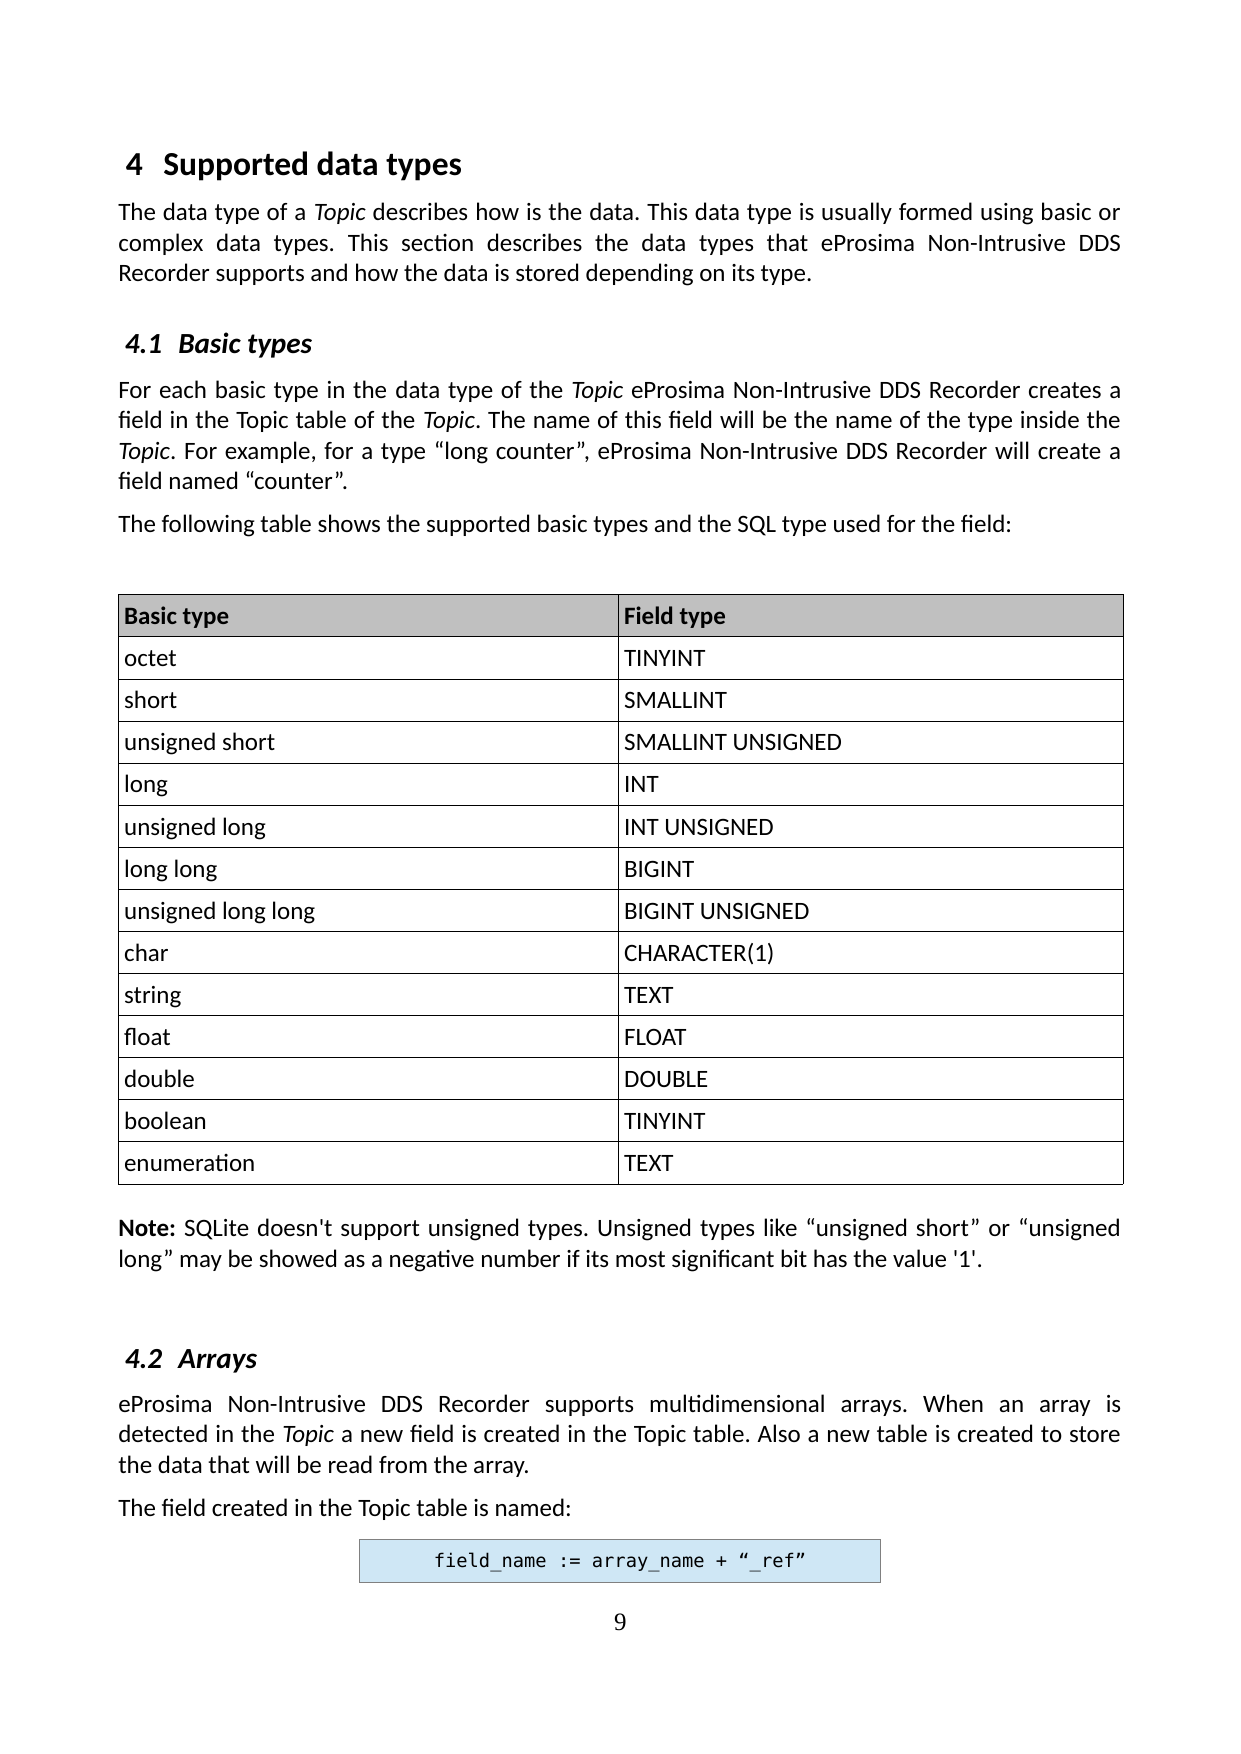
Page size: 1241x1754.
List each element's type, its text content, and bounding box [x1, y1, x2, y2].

subtitle Arrays [118, 1340, 1122, 1375]
text The field created in the Topic table is named: [118, 1492, 1122, 1522]
text eProsima Non-Intrusive DDS Recorder supports multidimensional arrays. When an array is detected in the Topic a new field is created in the Topic table. Also a new table is created to store the data that will be read from the array. [118, 1388, 1122, 1479]
table_cell unsigned long long [119, 890, 618, 931]
table_cell BIGINT UNSIGNED [619, 890, 1123, 931]
table_cell long long [119, 848, 618, 889]
table_cell short [119, 680, 618, 721]
table_cell string [119, 974, 618, 1015]
table_cell DOUBLE [619, 1058, 1123, 1099]
table_cell octet [119, 637, 618, 678]
table_cell SMALLINT UNSIGNED [619, 722, 1123, 763]
table_header Field type [619, 595, 1123, 636]
text The following table shows the supported basic types and the SQL type used for the field: [118, 508, 1122, 539]
table_cell CHARACTER(1) [619, 932, 1123, 973]
table_cell long [119, 764, 618, 805]
table_cell double [119, 1058, 618, 1099]
subtitle Basic types [118, 326, 1122, 361]
text The data type of a Topic describes how is the data. This data type is usually formed using basic or complex data types. This section describes the data types that eProsima Non-Intrusive DDS Recorder supports and how the data is stored depending on its type. [118, 197, 1122, 288]
table_cell INT [619, 764, 1123, 805]
table_cell char [119, 932, 618, 973]
text For each basic type in the data type of the Topic eProsima Non-Intrusive DDS Recorder creates a field in the Topic table of the Topic. The name of this field will be the name of the type inside the Topic. For example, for a type “long counter”, eProsima Non-Intrusive DDS Recorder will create a field named “counter”. [118, 374, 1122, 496]
table_cell BIGINT [619, 848, 1123, 889]
subtitle Supported data types [118, 143, 1122, 184]
table_cell unsigned long [119, 806, 618, 847]
table_cell SMALLINT [619, 680, 1123, 721]
table_cell INT UNSIGNED [619, 806, 1123, 847]
table_cell TINYINT [619, 637, 1123, 678]
table_cell TINYINT [619, 1100, 1123, 1141]
table_cell FLOAT [619, 1016, 1123, 1057]
table_header Basic type [119, 595, 618, 636]
text Note: SQLite doesn't support unsigned types. Unsigned types like “unsigned short” or “unsigned long” may be showed as a negative number if its most significant bit has the value '1'. [118, 1212, 1122, 1273]
table_cell boolean [119, 1100, 618, 1141]
table_cell enumeration [119, 1142, 618, 1183]
table_cell TEXT [619, 1142, 1123, 1183]
table_cell unsigned short [119, 722, 618, 763]
table_cell TEXT [619, 974, 1123, 1015]
table_cell float [119, 1016, 618, 1057]
